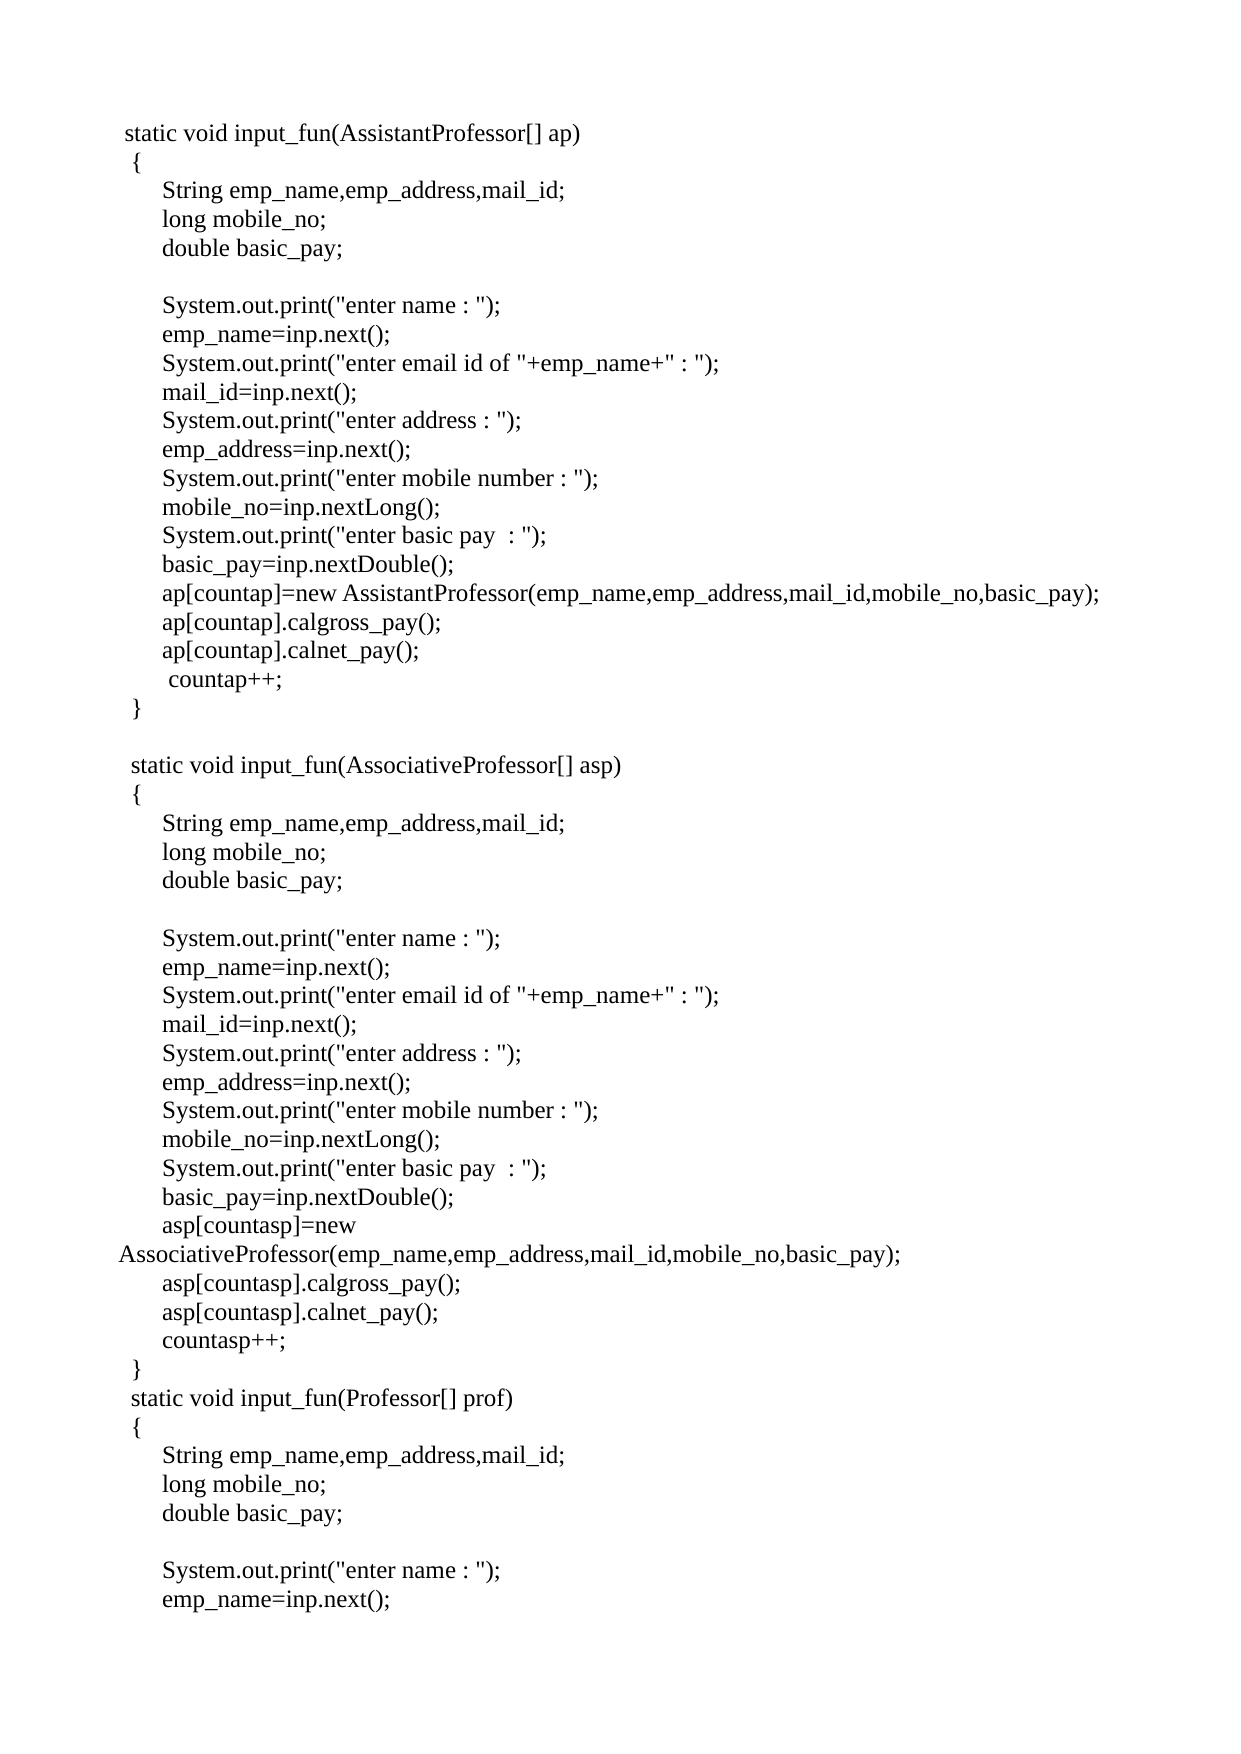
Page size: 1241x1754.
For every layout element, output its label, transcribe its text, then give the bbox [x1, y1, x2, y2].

text asp[countasp]=new AssociativeProfessor(emp_name,emp_address,mail_id,mobile_no,basic_pay); [118, 1211, 1122, 1268]
text mail_id=inp.next(); [118, 377, 1122, 406]
text emp_name=inp.next(); [118, 319, 1122, 348]
text { [118, 147, 1122, 176]
text asp[countasp].calgross_pay(); [118, 1268, 1122, 1297]
text mobile_no=inp.nextLong(); [118, 1124, 1122, 1153]
text double basic_pay; [118, 866, 1122, 894]
text ap[countap].calnet_pay(); [118, 636, 1122, 664]
text { [118, 779, 1122, 808]
text System.out.print("enter basic pay : "); [118, 521, 1122, 549]
text System.out.print("enter basic pay : "); [118, 1153, 1122, 1182]
text System.out.print("enter mobile number : "); [118, 1096, 1122, 1124]
text System.out.print("enter address : "); [118, 1038, 1122, 1067]
text mail_id=inp.next(); [118, 1009, 1122, 1038]
text static void input_fun(Professor[] prof) [118, 1383, 1122, 1412]
text System.out.print("enter email id of "+emp_name+" : "); [118, 348, 1122, 377]
text } [118, 693, 1122, 722]
text long mobile_no; [118, 1469, 1122, 1498]
text long mobile_no; [118, 204, 1122, 233]
text static void input_fun(AssociativeProfessor[] asp) [118, 751, 1122, 779]
text System.out.print("enter name : "); [118, 1556, 1122, 1584]
text countasp++; [118, 1326, 1122, 1354]
text emp_name=inp.next(); [118, 952, 1122, 981]
text static void input_fun(AssistantProfessor[] ap) [118, 118, 1122, 147]
text System.out.print("enter email id of "+emp_name+" : "); [118, 981, 1122, 1009]
text emp_name=inp.next(); [118, 1584, 1122, 1613]
text System.out.print("enter name : "); [118, 923, 1122, 952]
text String emp_name,emp_address,mail_id; [118, 1441, 1122, 1469]
text basic_pay=inp.nextDouble(); [118, 549, 1122, 578]
text System.out.print("enter address : "); [118, 406, 1122, 434]
text asp[countasp].calnet_pay(); [118, 1297, 1122, 1326]
text countap++; [118, 664, 1122, 693]
text System.out.print("enter name : "); [118, 291, 1122, 319]
text mobile_no=inp.nextLong(); [118, 492, 1122, 521]
text ap[countap].calgross_pay(); [118, 607, 1122, 636]
text emp_address=inp.next(); [118, 434, 1122, 463]
text String emp_name,emp_address,mail_id; [118, 176, 1122, 204]
text } [118, 1354, 1122, 1383]
text double basic_pay; [118, 233, 1122, 262]
text ap[countap]=new AssistantProfessor(emp_name,emp_address,mail_id,mobile_no,basic_pay); [118, 578, 1122, 607]
text long mobile_no; [118, 837, 1122, 866]
text String emp_name,emp_address,mail_id; [118, 808, 1122, 837]
text System.out.print("enter mobile number : "); [118, 463, 1122, 492]
text basic_pay=inp.nextDouble(); [118, 1182, 1122, 1211]
text double basic_pay; [118, 1498, 1122, 1527]
text emp_address=inp.next(); [118, 1067, 1122, 1096]
text { [118, 1412, 1122, 1441]
